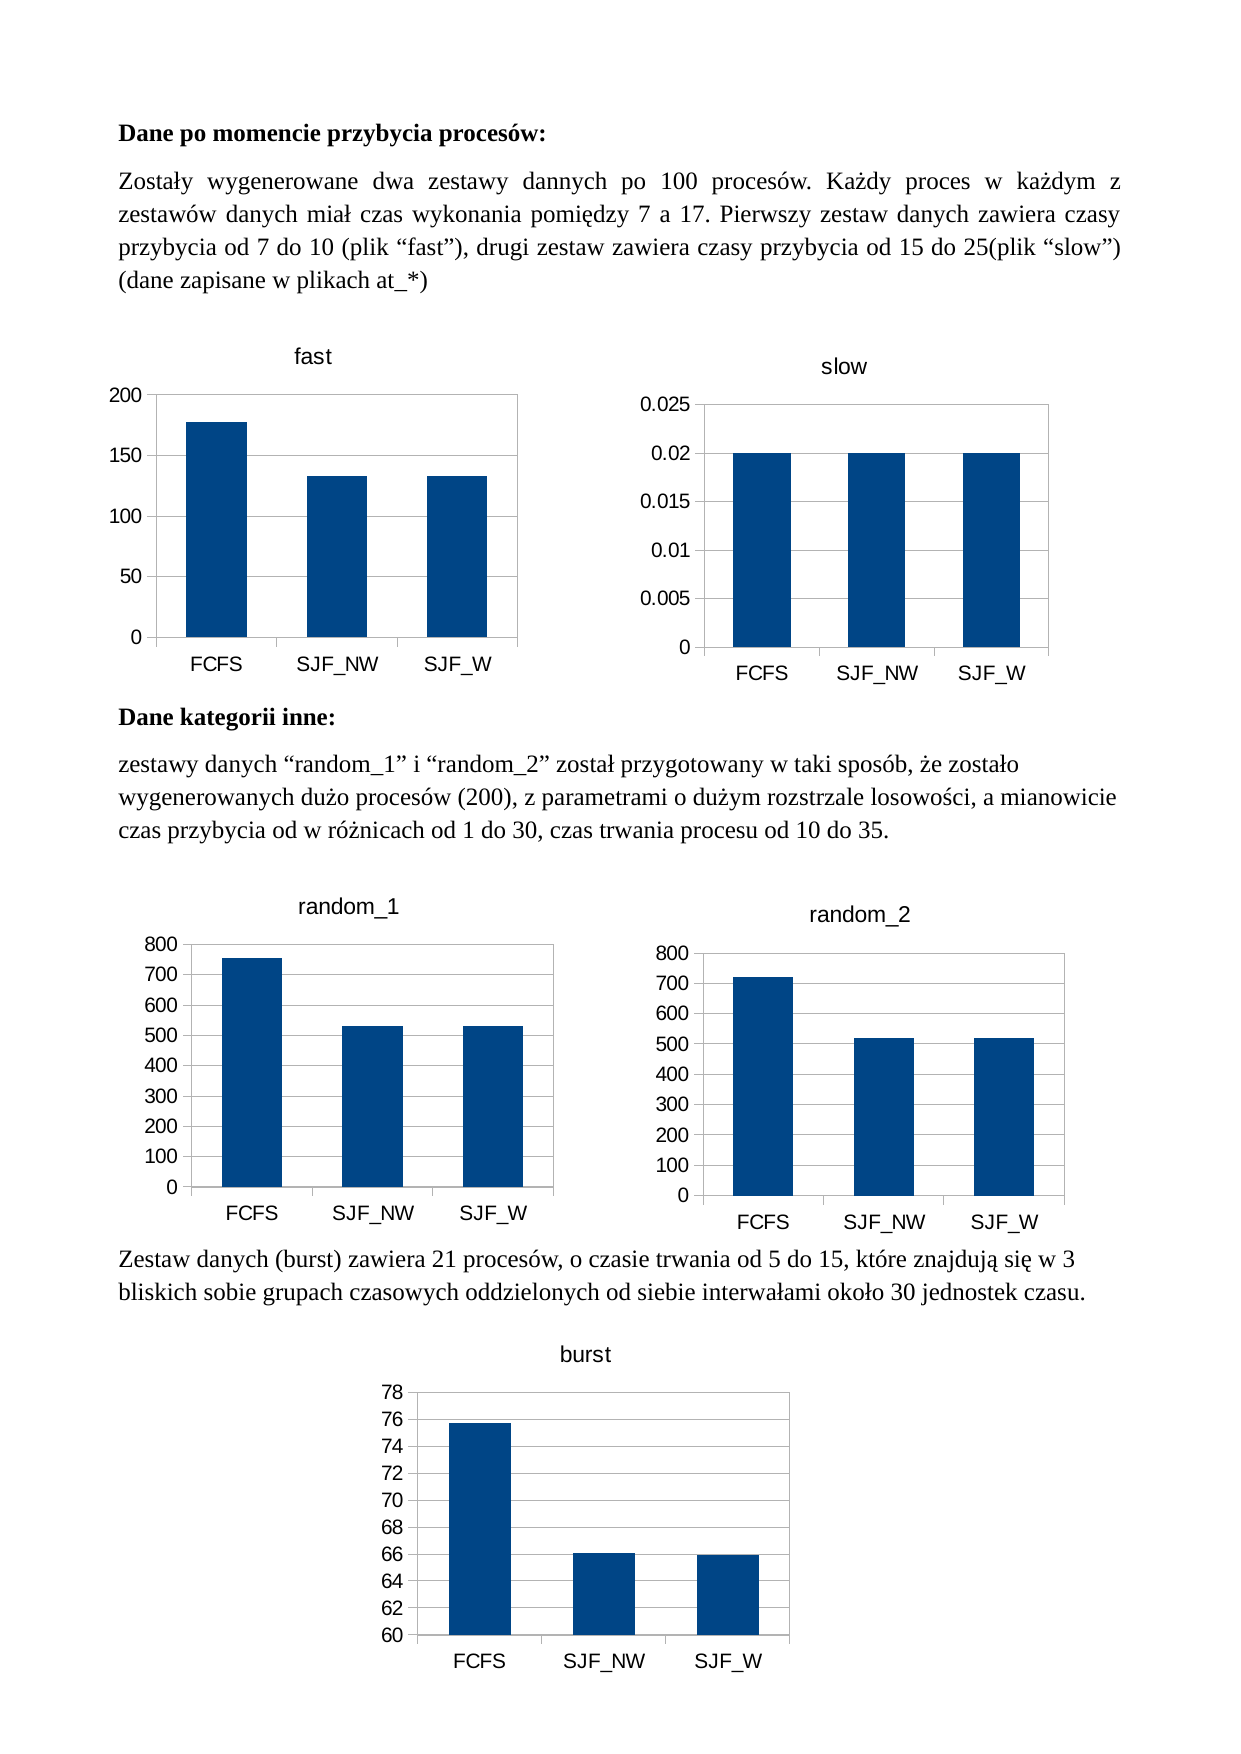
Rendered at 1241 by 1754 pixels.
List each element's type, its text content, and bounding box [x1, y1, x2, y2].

text Zestaw danych (burst) zawiera 21 procesów, o czasie trwania od 5 do 15, które znajdują się w 3 bliskich sobie grupach czasowych oddzielonych od siebie interwałami około 30 jednostek czasu. [118, 1244, 1122, 1306]
text Dane kategorii inne: [118, 702, 1122, 731]
text Dane po momencie przybycia procesów: [118, 118, 1122, 147]
text Zostały wygenerowane dwa zestawy dannych po 100 procesów. Każdy proces w każdym z zestawów danych miał czas wykonania pomiędzy 7 a 17. Pierwszy zestaw danych zawiera czasy przybycia od 7 do 10 (plik “fast”), drugi zestaw zawiera czasy przybycia od 15 do 25(plik “slow”) (dane zapisane w plikach at_*) [118, 166, 1122, 293]
text zestawy danych “random_1” i “random_2” został przygotowany w taki sposób, że zostało wygenerowanych dużo procesów (200), z parametrami o dużym rozstrzale losowości, a mianowicie czas przybycia od w różnicach od 1 do 30, czas trwania procesu od 10 do 35. [118, 749, 1122, 844]
